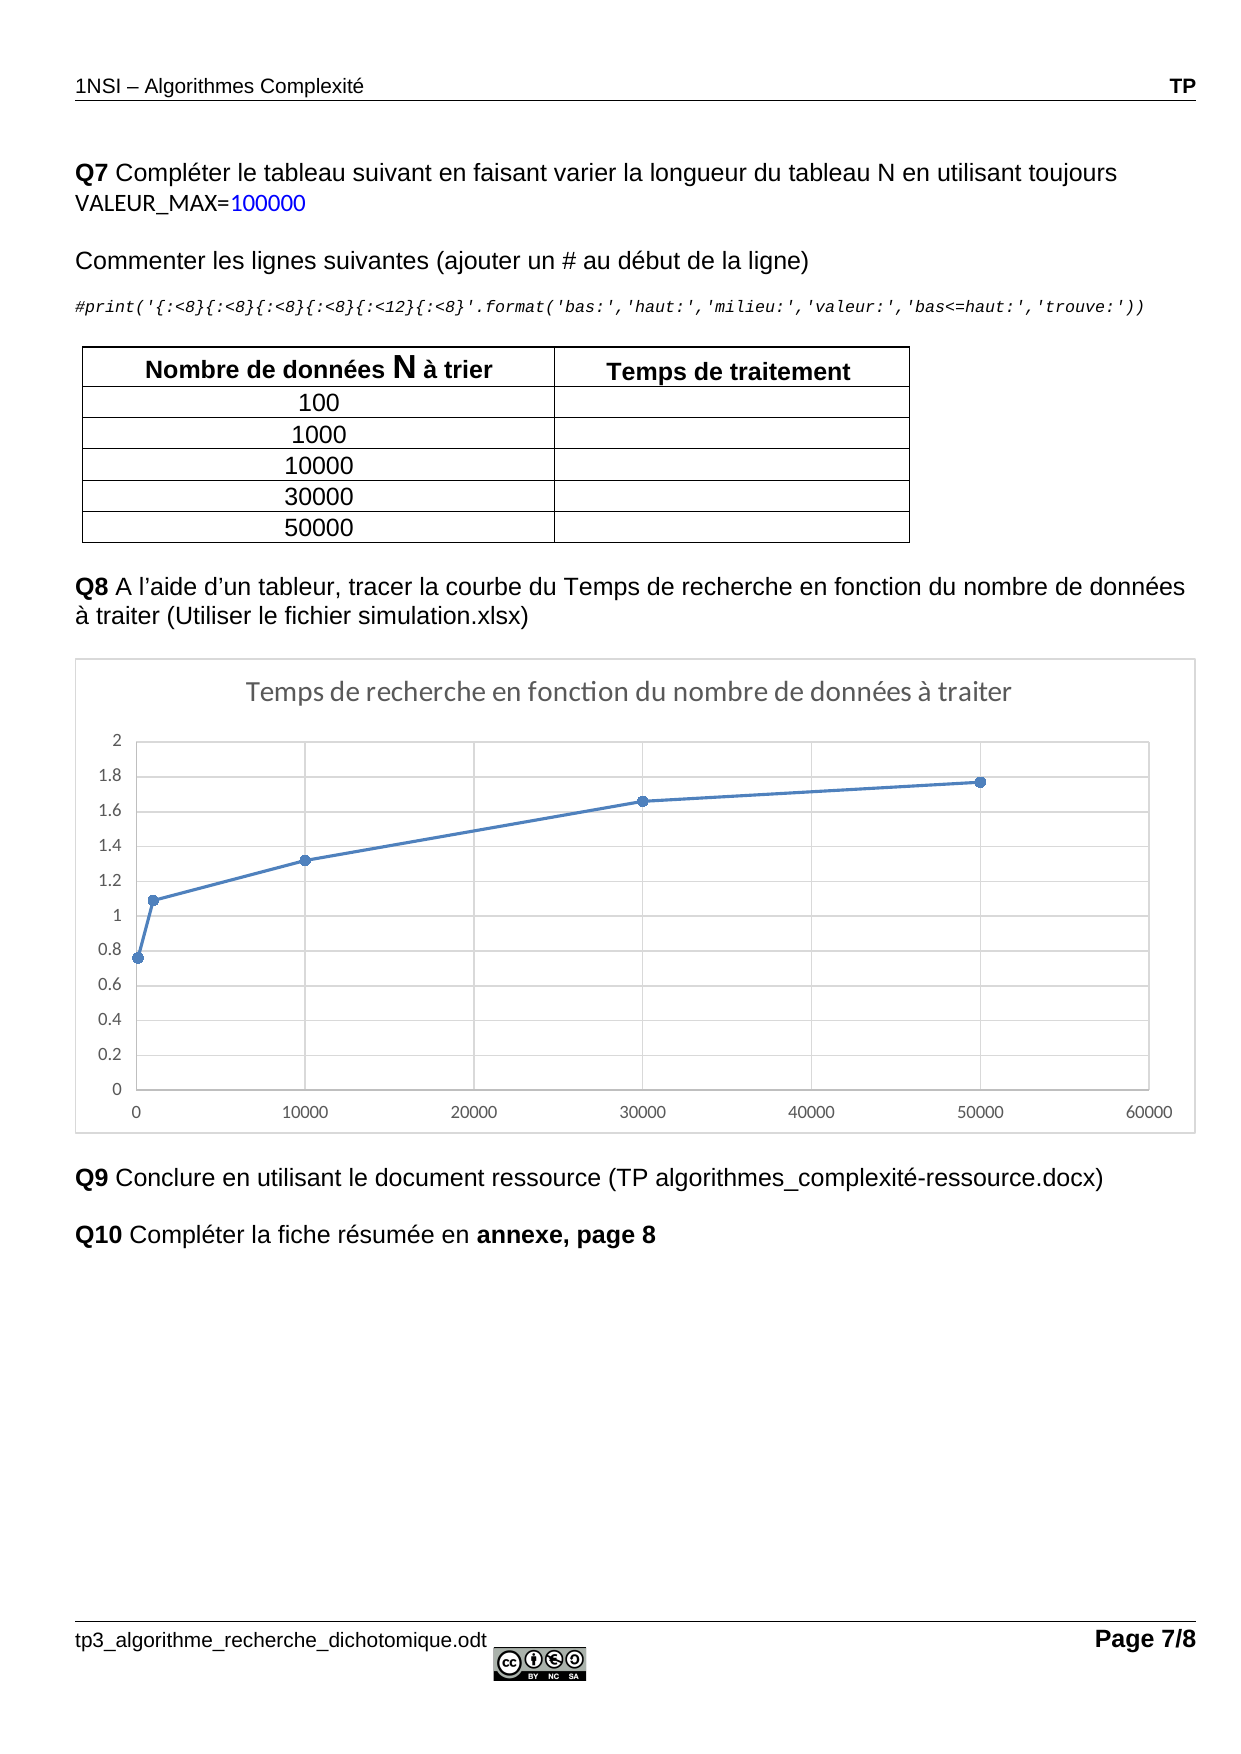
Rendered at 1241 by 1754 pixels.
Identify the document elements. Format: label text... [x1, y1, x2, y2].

table_cell [555, 387, 909, 417]
text #print('{:<8}{:<8}{:<8}{:<8}{:<12}{:<8}'.format('bas:','haut:','milieu:','valeur:','bas<=haut:','trouve:')) [75, 299, 1196, 318]
table_cell 30000 [83, 481, 554, 511]
table_header Nombre de données N à trier [83, 348, 554, 386]
picture [493, 1647, 587, 1681]
table_header Temps de traitement [555, 348, 909, 386]
table_cell 50000 [83, 512, 554, 542]
table_cell [555, 449, 909, 479]
table_cell [555, 481, 909, 511]
text Q9 Conclure en utilisant le document ressource (TP algorithmes_complexité-ressource.docx) [75, 1163, 1196, 1192]
text Q8 A l’aide d’un tableur, tracer la courbe du Temps de recherche en fonction du nombre de données à traiter (Utiliser le fichier simulation.xlsx) [75, 572, 1196, 629]
table_cell [555, 512, 909, 542]
table_cell 100 [83, 387, 554, 417]
table_cell [555, 418, 909, 448]
text Q10 Compléter la fiche résumée en annexe, page 8 [75, 1220, 1196, 1249]
table_cell 1000 [83, 418, 554, 448]
text Commenter les lignes suivantes (ajouter un # au début de la ligne) [75, 246, 1196, 275]
table_cell 10000 [83, 449, 554, 479]
text Q7 Compléter le tableau suivant en faisant varier la longueur du tableau N en utilisant toujours VALEUR_MAX=100000 [75, 158, 1196, 218]
